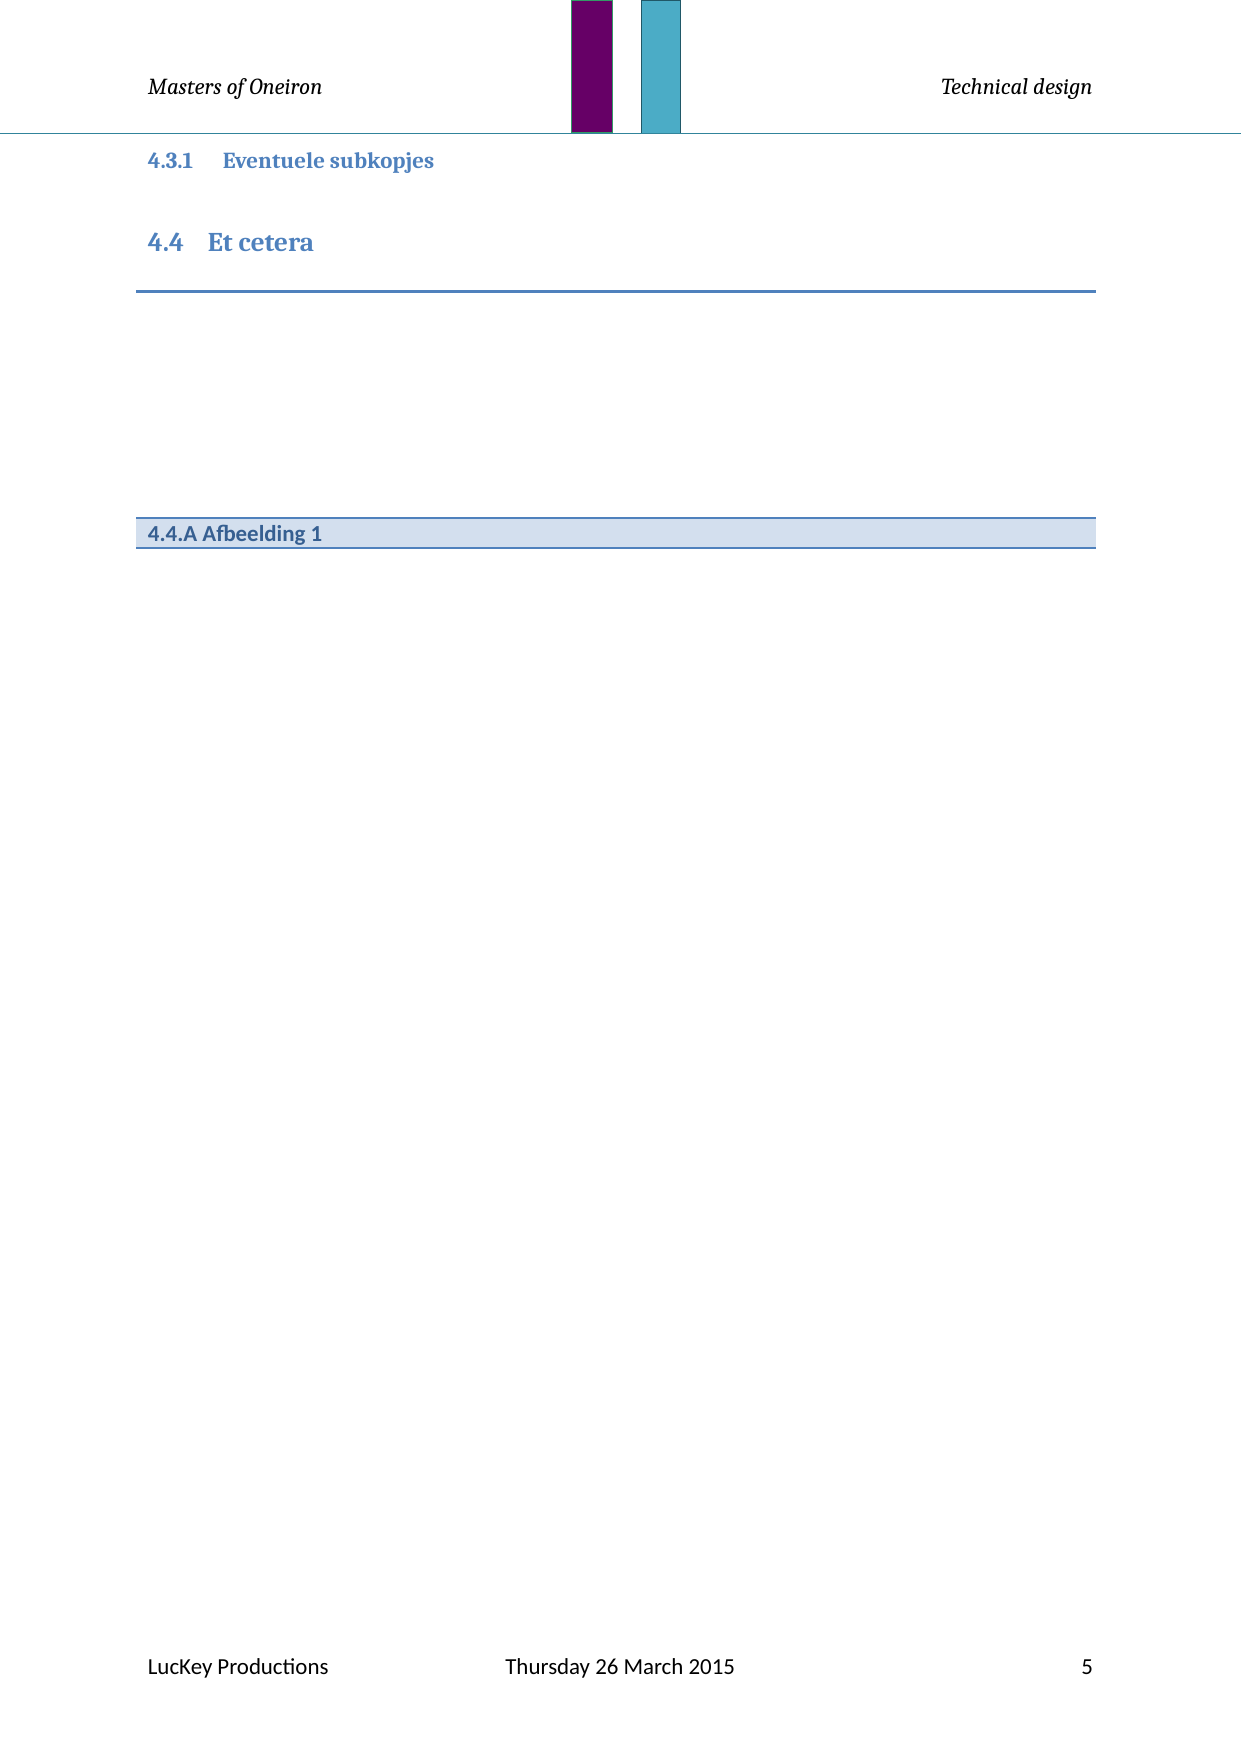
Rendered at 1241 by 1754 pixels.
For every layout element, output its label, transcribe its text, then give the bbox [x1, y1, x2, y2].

table_cell 4.4.A Afbeelding 1 [136, 519, 1096, 547]
subtitle Eventuele subkopjes [148, 148, 1093, 174]
subtitle Et cetera [148, 227, 1093, 258]
table_header [136, 293, 1096, 517]
